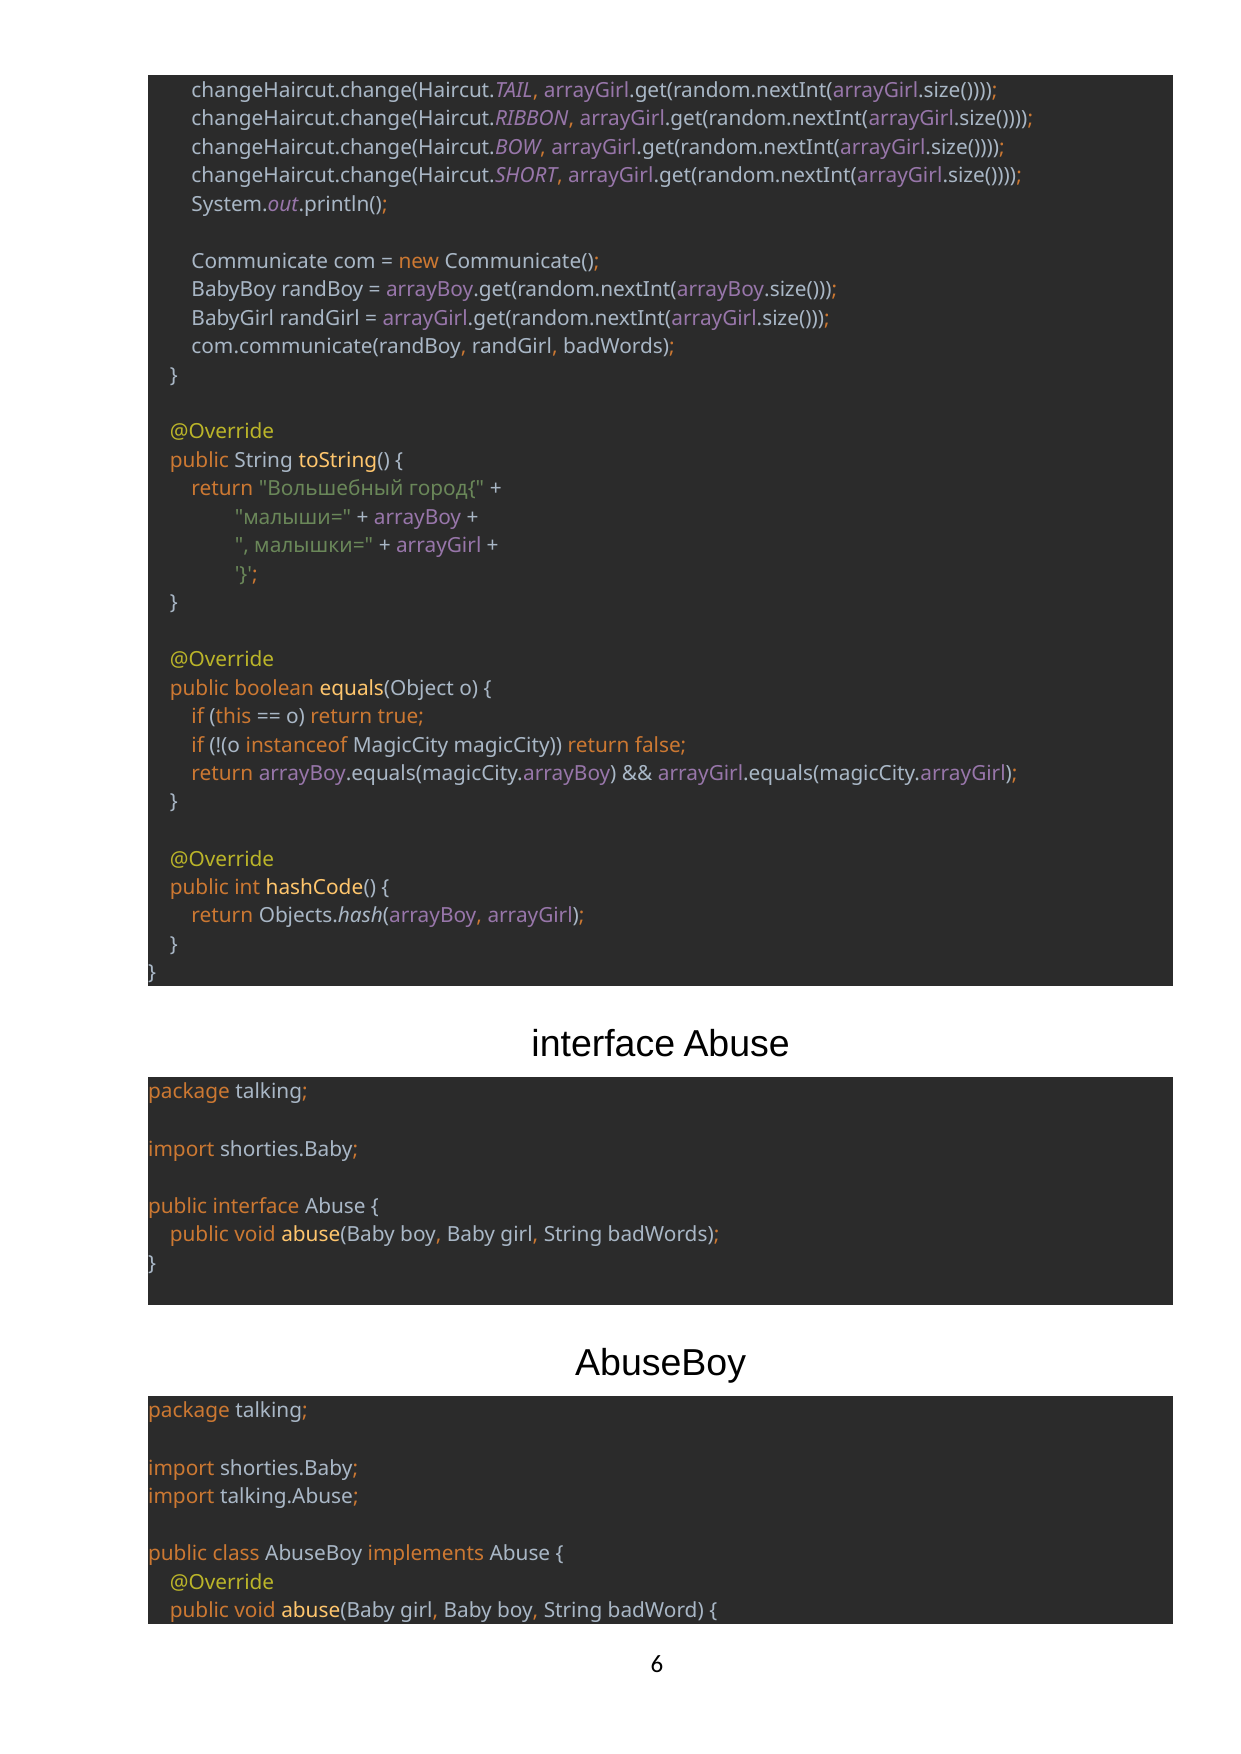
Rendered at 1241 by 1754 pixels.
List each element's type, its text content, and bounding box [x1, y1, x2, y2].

text changeHaircut.change(Haircut.TAIL, arrayGirl.get(random.nextInt(arrayGirl.size()))); changeHaircut.change(Haircut.RIBBON, arrayGirl.get(random.nextInt(arrayGirl.size()))); changeHaircut.change(Haircut.BOW, arrayGirl.get(random.nextInt(arrayGirl.size()))); changeHaircut.change(Haircut.SHORT, arrayGirl.get(random.nextInt(arrayGirl.size()))); System.out.println(); Communicate com = new Communicate(); BabyBoy randBoy = arrayBoy.get(random.nextInt(arrayBoy.size())); BabyGirl randGirl = arrayGirl.get(random.nextInt(arrayGirl.size())); com.communicate(randBoy, randGirl, badWords); } @Override public String toString() { return "Вольшебный город{" + "малыши=" + arrayBoy + ", малышки=" + arrayGirl + '}'; } @Override public boolean equals(Object o) { if (this == o) return true; if (!(o instanceof MagicCity magicCity)) return false; return arrayBoy.equals(magicCity.arrayBoy) && arrayGirl.equals(magicCity.arrayGirl); } @Override public int hashCode() { return Objects.hash(arrayBoy, arrayGirl); } } [148, 75, 1173, 986]
subtitle AbuseBoy [148, 1340, 1173, 1383]
text package talking; import shorties.Baby; import talking.Abuse; public class AbuseBoy implements Abuse { @Override public void abuse(Baby girl, Baby boy, String badWord) { [148, 1396, 1173, 1624]
subtitle interface Abuse [148, 1021, 1173, 1064]
text package talking; import shorties.Baby; public interface Abuse { public void abuse(Baby boy, Baby girl, String badWords); } [148, 1077, 1173, 1305]
